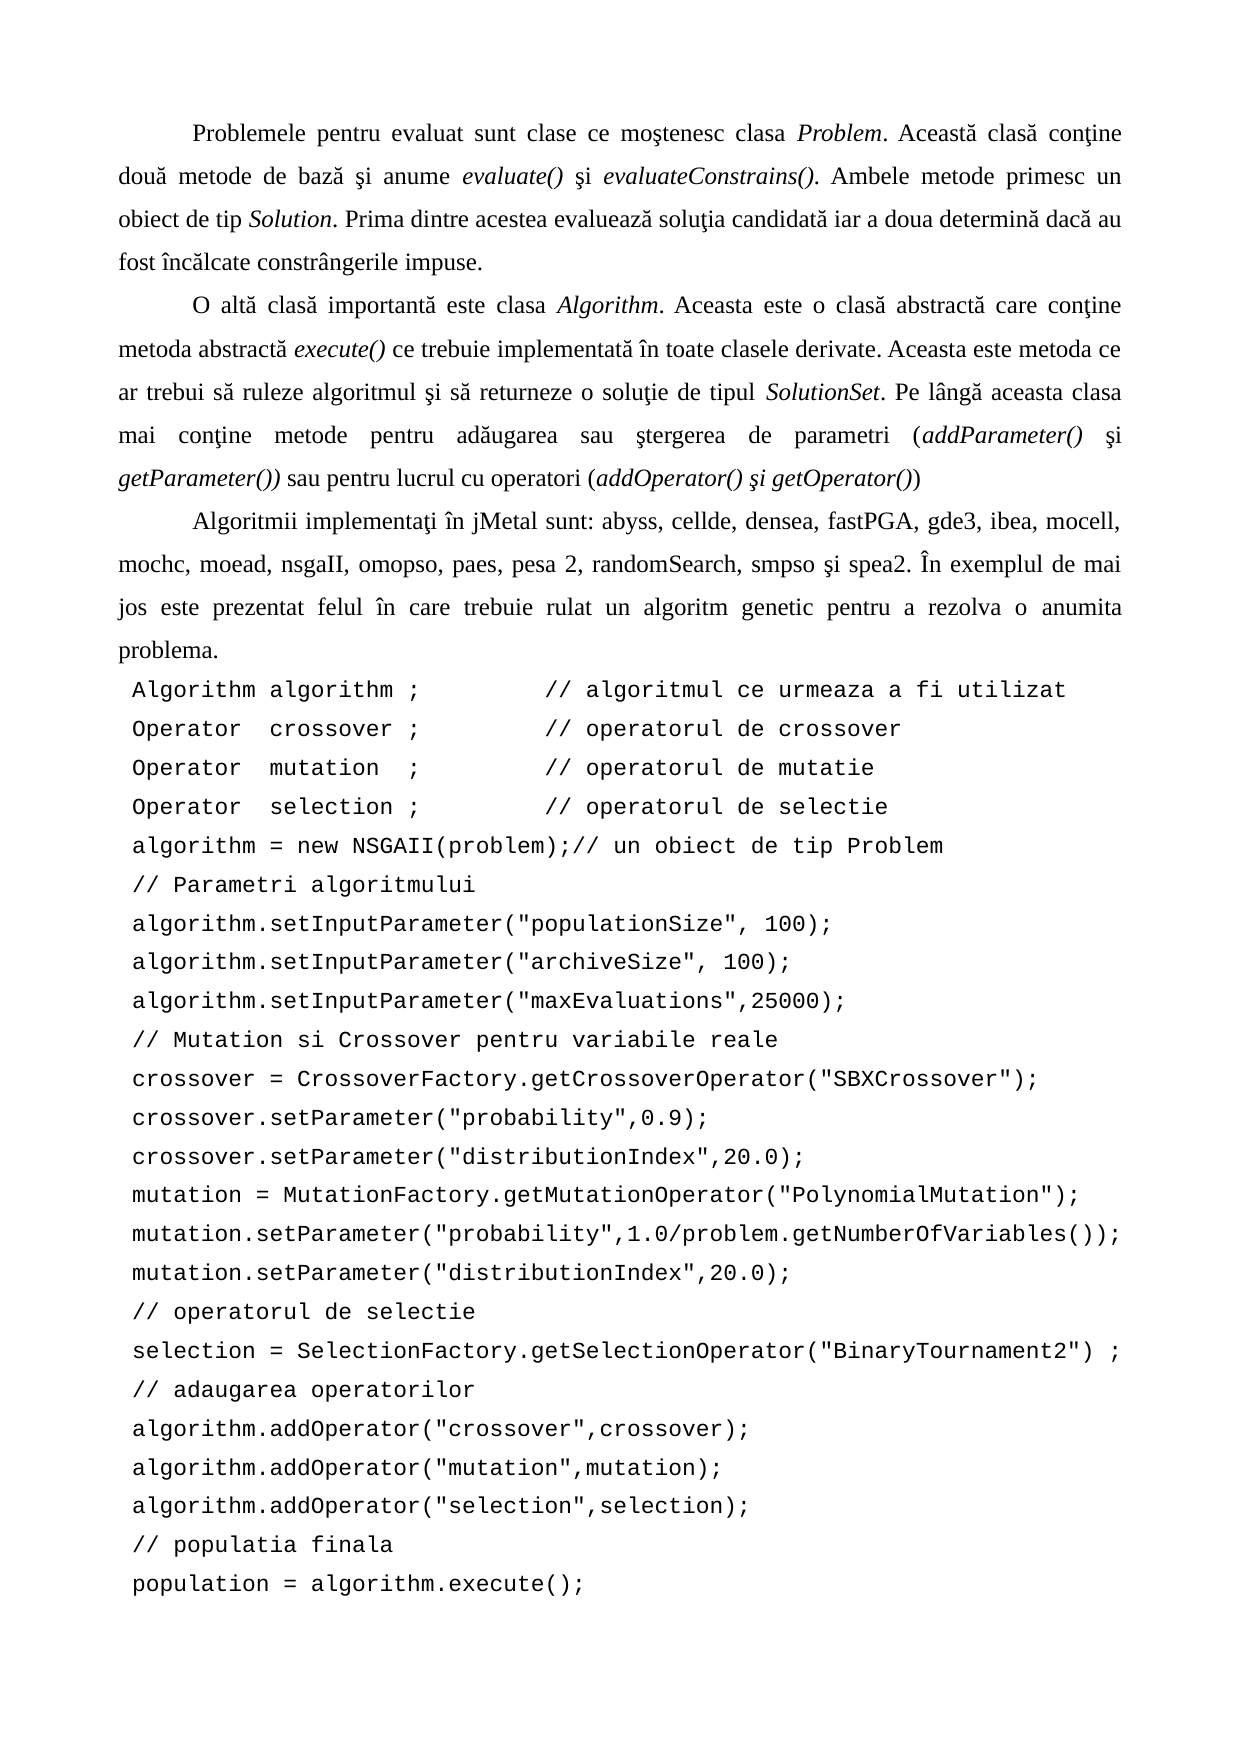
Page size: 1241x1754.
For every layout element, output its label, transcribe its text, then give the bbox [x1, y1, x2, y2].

text Problemele pentru evaluat sunt clase ce moştenesc clasa Problem. Această clasă conţine două metode de bază şi anume evaluate() şi evaluateConstrains(). Ambele metode primesc un obiect de tip Solution. Prima dintre acestea evaluează soluţia candidată iar a doua determină dacă au fost încălcate constrângerile impuse. [118, 118, 1122, 276]
text Operator mutation ; // operatorul de mutatie [118, 756, 1122, 782]
text Operator crossover ; // operatorul de crossover [118, 718, 1122, 743]
text // adaugarea operatorilor [118, 1378, 1122, 1404]
text // Parametri algoritmului [118, 873, 1122, 899]
text mutation.setParameter("distributionIndex",20.0); [118, 1262, 1122, 1287]
text algorithm = new NSGAII(problem);// un obiect de tip Problem [118, 834, 1122, 860]
text algorithm.addOperator("selection",selection); [118, 1495, 1122, 1521]
text crossover = CrossoverFactory.getCrossoverOperator("SBXCrossover"); [118, 1067, 1122, 1093]
text algorithm.setInputParameter("populationSize", 100); [118, 912, 1122, 938]
text // populatia finala [118, 1533, 1122, 1559]
text algorithm.setInputParameter("archiveSize", 100); [118, 951, 1122, 977]
text algorithm.addOperator("crossover",crossover); [118, 1417, 1122, 1443]
text O altă clasă importantă este clasa Algorithm. Aceasta este o clasă abstractă care conţine metoda abstractă execute() ce trebuie implementată în toate clasele derivate. Aceasta este metoda ce ar trebui să ruleze algoritmul şi să returneze o soluţie de tipul SolutionSet. Pe lângă aceasta clasa mai conţine metode pentru adăugarea sau ştergerea de parametri (addParameter() şi getParameter()) sau pentru lucrul cu operatori (addOperator() şi getOperator()) [118, 291, 1122, 492]
text mutation.setParameter("probability",1.0/problem.getNumberOfVariables()); [118, 1223, 1122, 1249]
text population = algorithm.execute(); [118, 1572, 1122, 1598]
text crossover.setParameter("probability",0.9); [118, 1106, 1122, 1132]
text Operator selection ; // operatorul de selectie [118, 795, 1122, 821]
text Algorithm algorithm ; // algoritmul ce urmeaza a fi utilizat [118, 679, 1122, 705]
text Algoritmii implementaţi în jMetal sunt: abyss, cellde, densea, fastPGA, gde3, ibea, mocell, mochc, moead, nsgaII, omopso, paes, pesa 2, randomSearch, smpso şi spea2. În exemplul de mai jos este prezentat felul în care trebuie rulat un algoritm genetic pentru a rezolva o anumita problema. [118, 506, 1122, 664]
text selection = SelectionFactory.getSelectionOperator("BinaryTournament2") ; [118, 1339, 1122, 1365]
text crossover.setParameter("distributionIndex",20.0); [118, 1145, 1122, 1171]
text // operatorul de selectie [118, 1300, 1122, 1326]
text // Mutation si Crossover pentru variabile reale [118, 1028, 1122, 1054]
text mutation = MutationFactory.getMutationOperator("PolynomialMutation"); [118, 1184, 1122, 1210]
text algorithm.addOperator("mutation",mutation); [118, 1456, 1122, 1482]
text algorithm.setInputParameter("maxEvaluations",25000); [118, 989, 1122, 1016]
